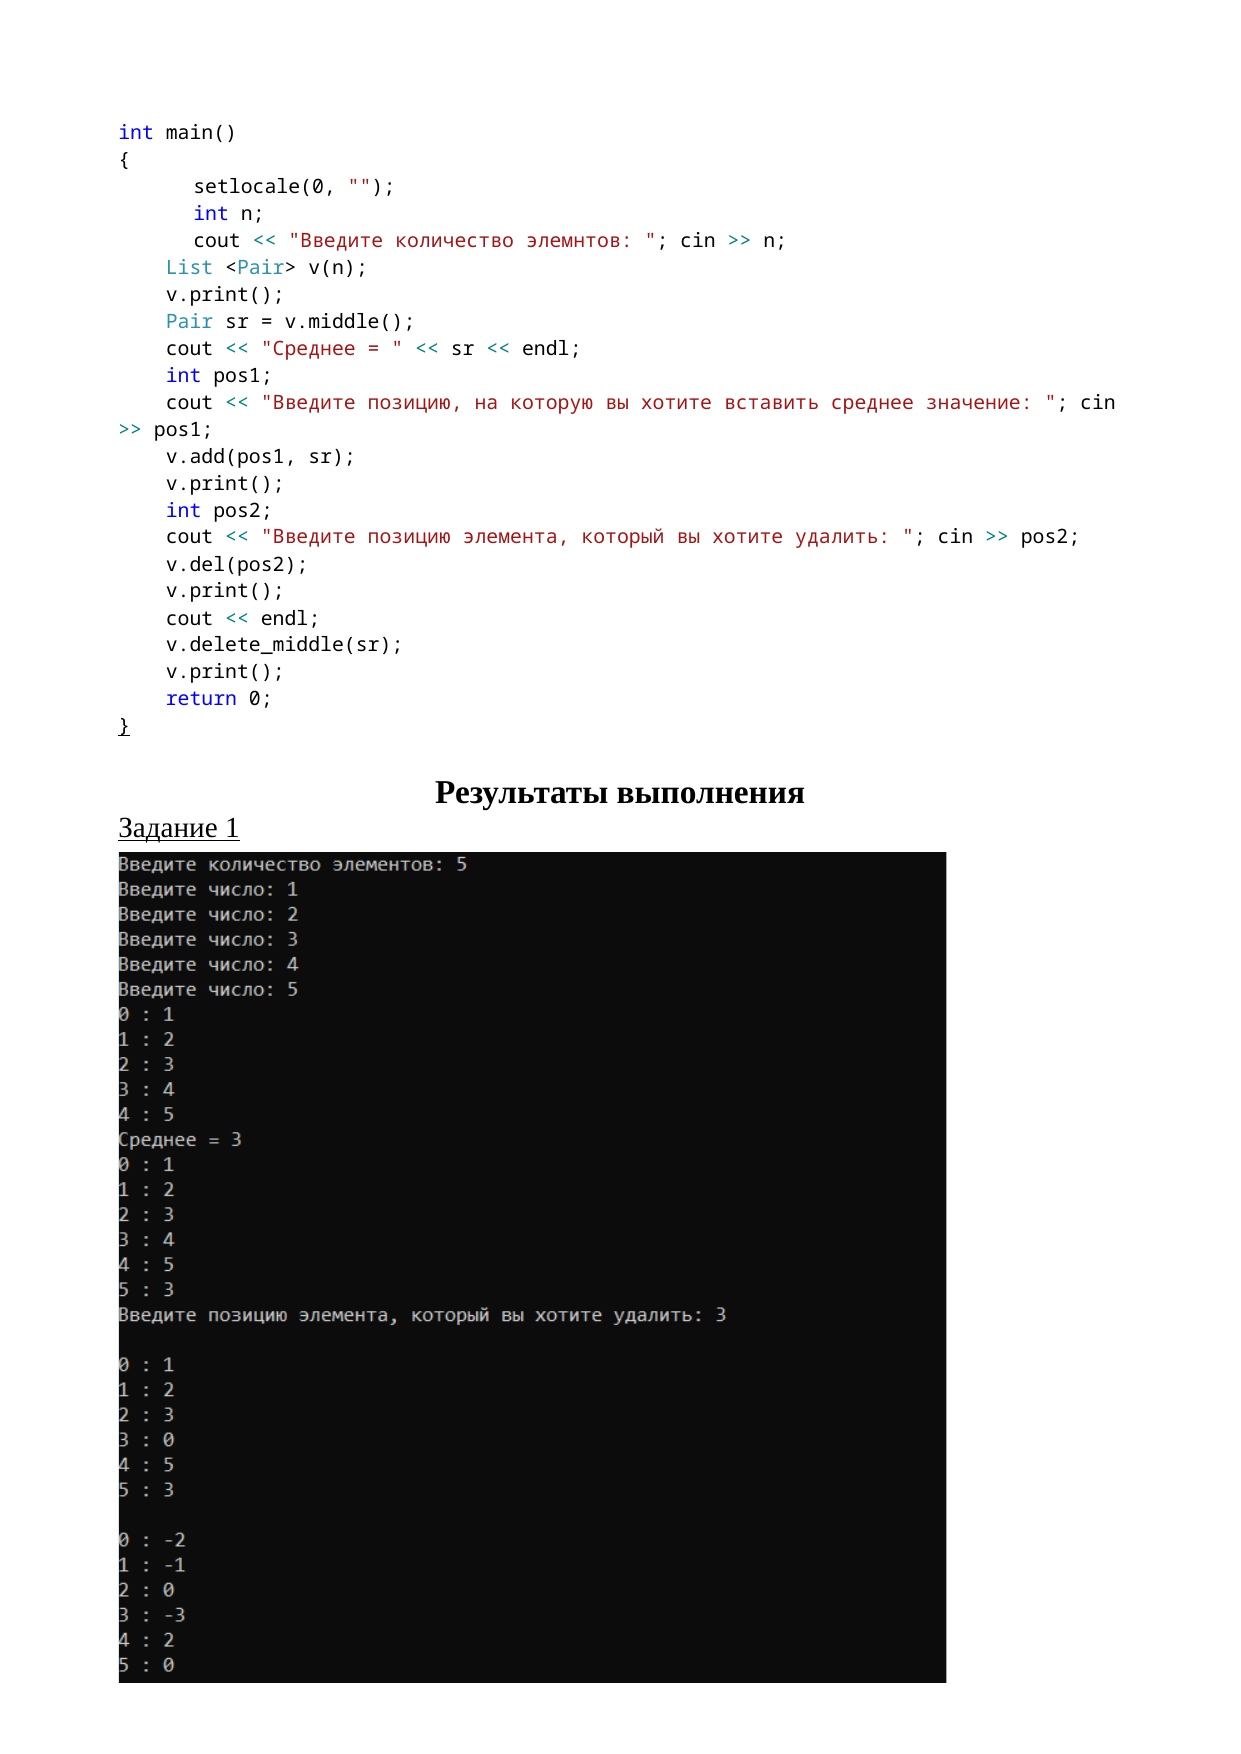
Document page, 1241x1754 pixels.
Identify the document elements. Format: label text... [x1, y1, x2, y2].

text int pos2; [118, 496, 1122, 523]
text int pos1; [118, 361, 1122, 388]
text { [118, 145, 1122, 172]
text Результаты выполнения [118, 772, 1122, 811]
text int n; [118, 199, 1122, 226]
text Pair sr = v.middle(); [118, 307, 1122, 334]
text cout << "Введите количество элемнтов: "; cin >> n; [118, 226, 1122, 253]
text v.print(); [118, 577, 1122, 604]
text cout << "Введите позицию элемента, который вы хотите удалить: "; cin >> pos2; [118, 523, 1122, 550]
text v.add(pos1, sr); [118, 442, 1122, 469]
text v.print(); [118, 469, 1122, 496]
text v.delete_middle(sr); [118, 631, 1122, 658]
text setlocale(0, ""); [118, 172, 1122, 199]
text } [118, 712, 1122, 739]
text cout << endl; [118, 604, 1122, 631]
text Задание 1 [118, 811, 1122, 844]
text v.del(pos2); [118, 550, 1122, 577]
text v.print(); [118, 658, 1122, 685]
text cout << "Среднее = " << sr << endl; [118, 334, 1122, 361]
text int main() [118, 118, 1122, 145]
text cout << "Введите позицию, на которую вы хотите вставить среднее значение: "; cin >> pos1; [118, 388, 1122, 442]
text return 0; [118, 685, 1122, 712]
text List <Pair> v(n); [118, 253, 1122, 280]
text v.print(); [118, 280, 1122, 307]
